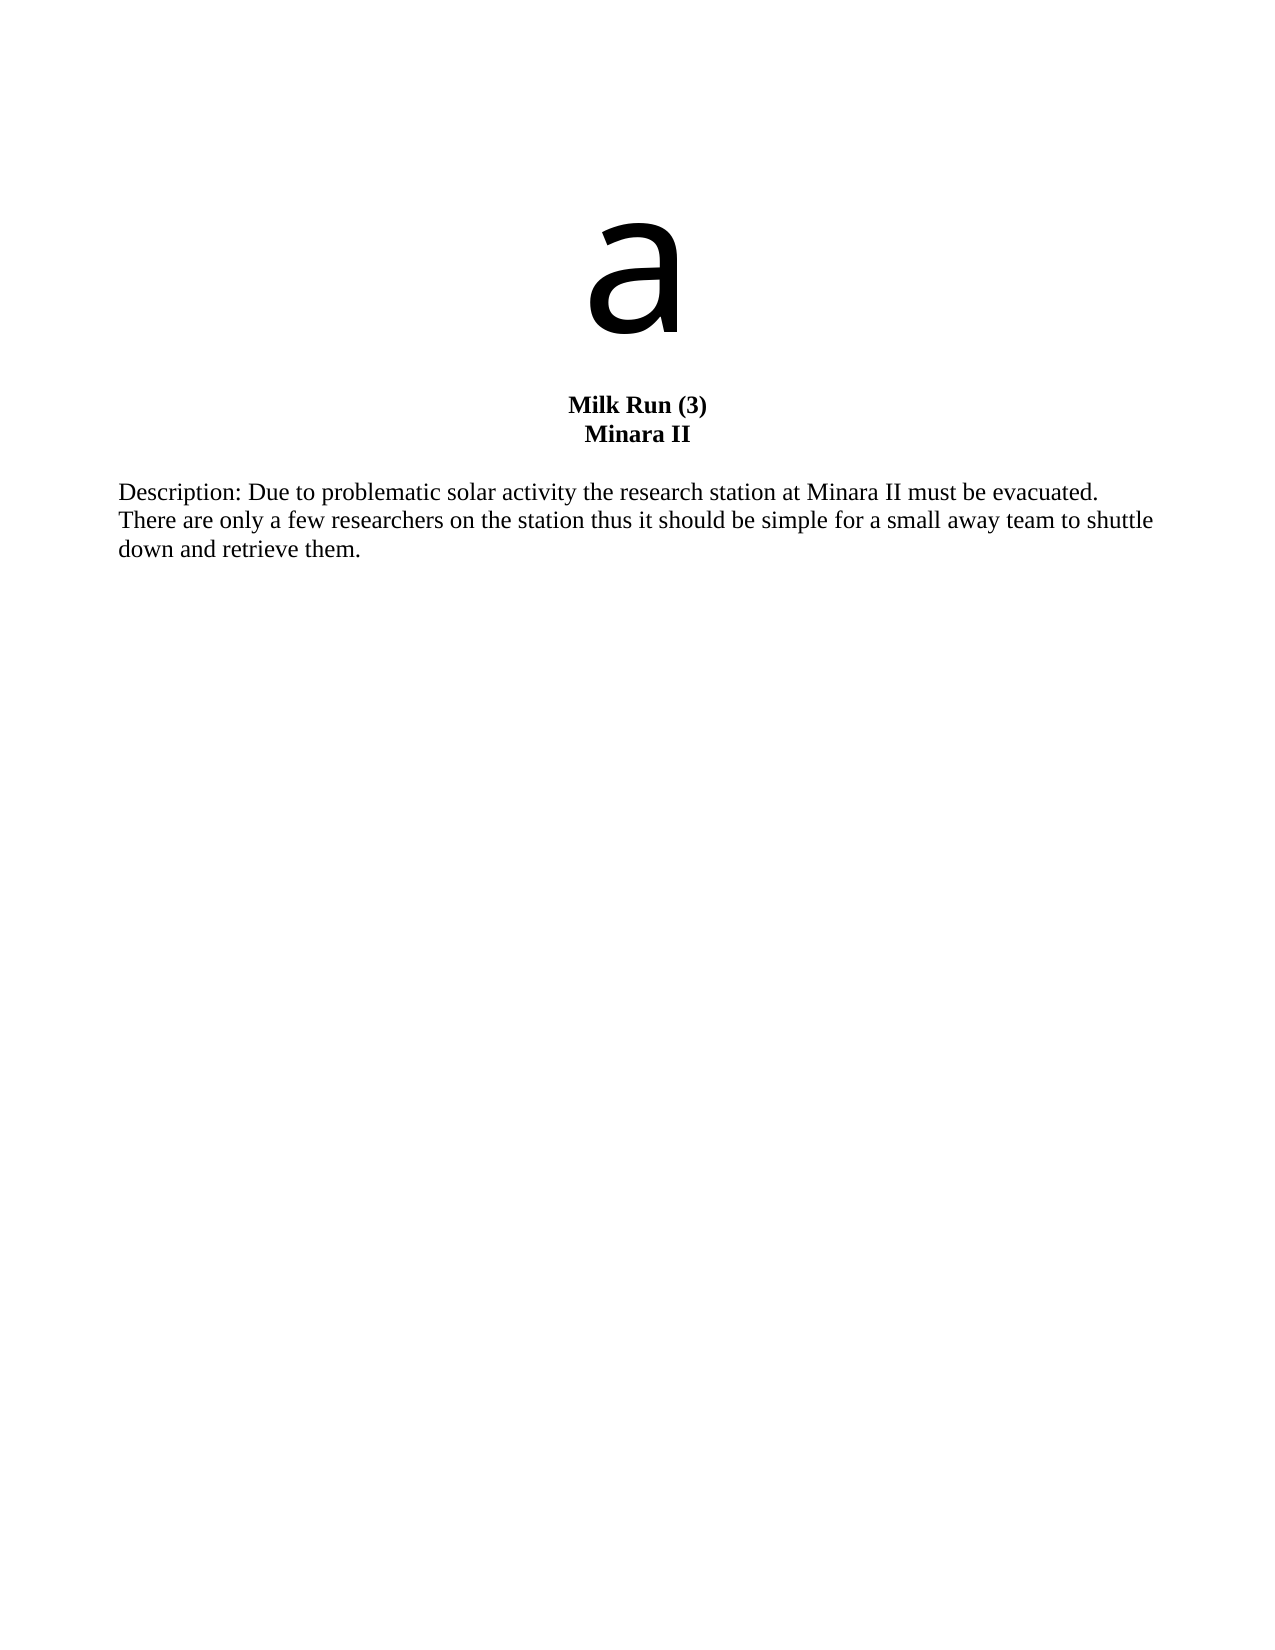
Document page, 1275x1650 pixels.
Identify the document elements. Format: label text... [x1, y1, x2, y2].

text a [118, 118, 1157, 391]
text Milk Run (3) [118, 391, 1157, 419]
text Minara II [118, 419, 1157, 448]
text Description: Due to problematic solar activity the research station at Minara II must be evacuated. There are only a few researchers on the station thus it should be simple for a small away team to shuttle down and retrieve them. [118, 477, 1157, 563]
